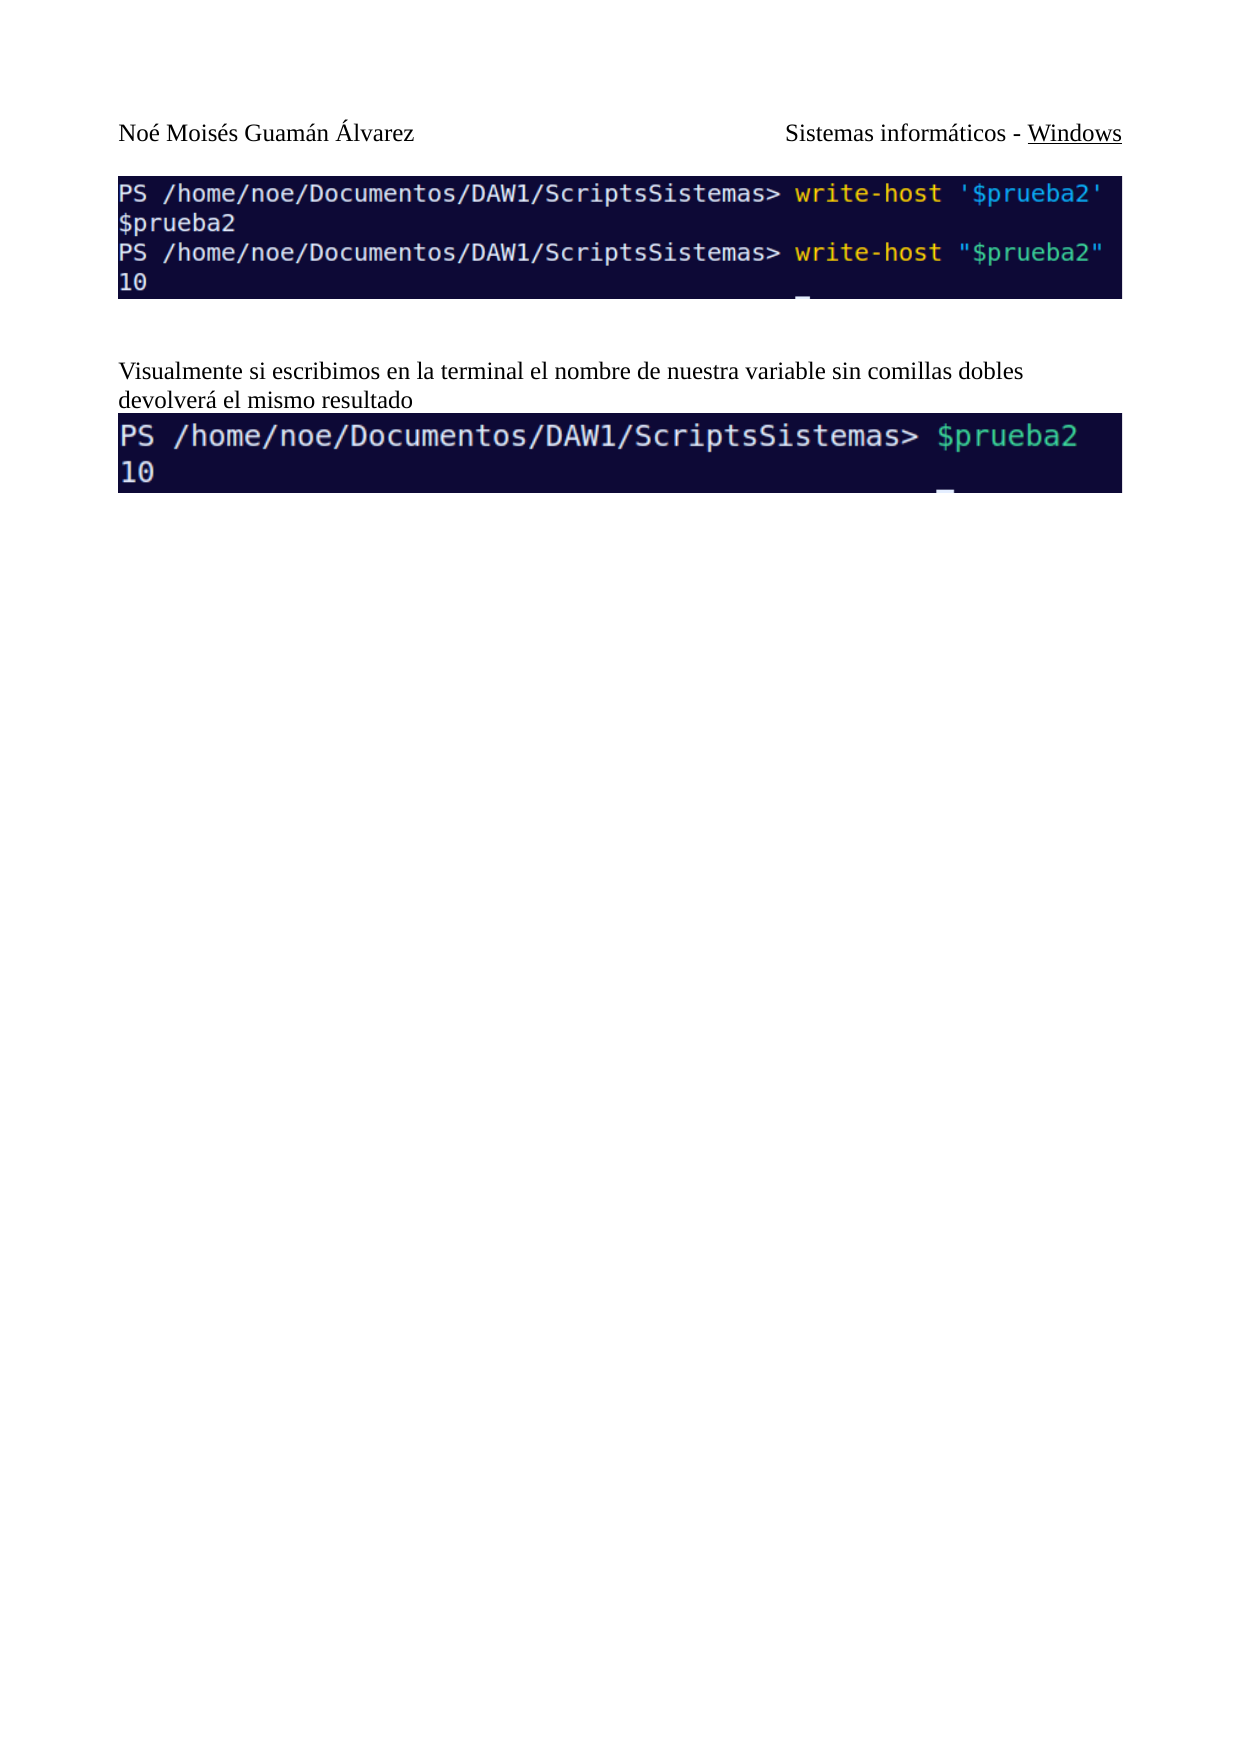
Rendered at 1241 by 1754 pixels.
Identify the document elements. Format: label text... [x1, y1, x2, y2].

picture [118, 176, 1123, 299]
picture [118, 413, 1123, 493]
text Visualmente si escribimos en la terminal el nombre de nuestra variable sin comillas dobles devolverá el mismo resultado [118, 356, 1122, 413]
